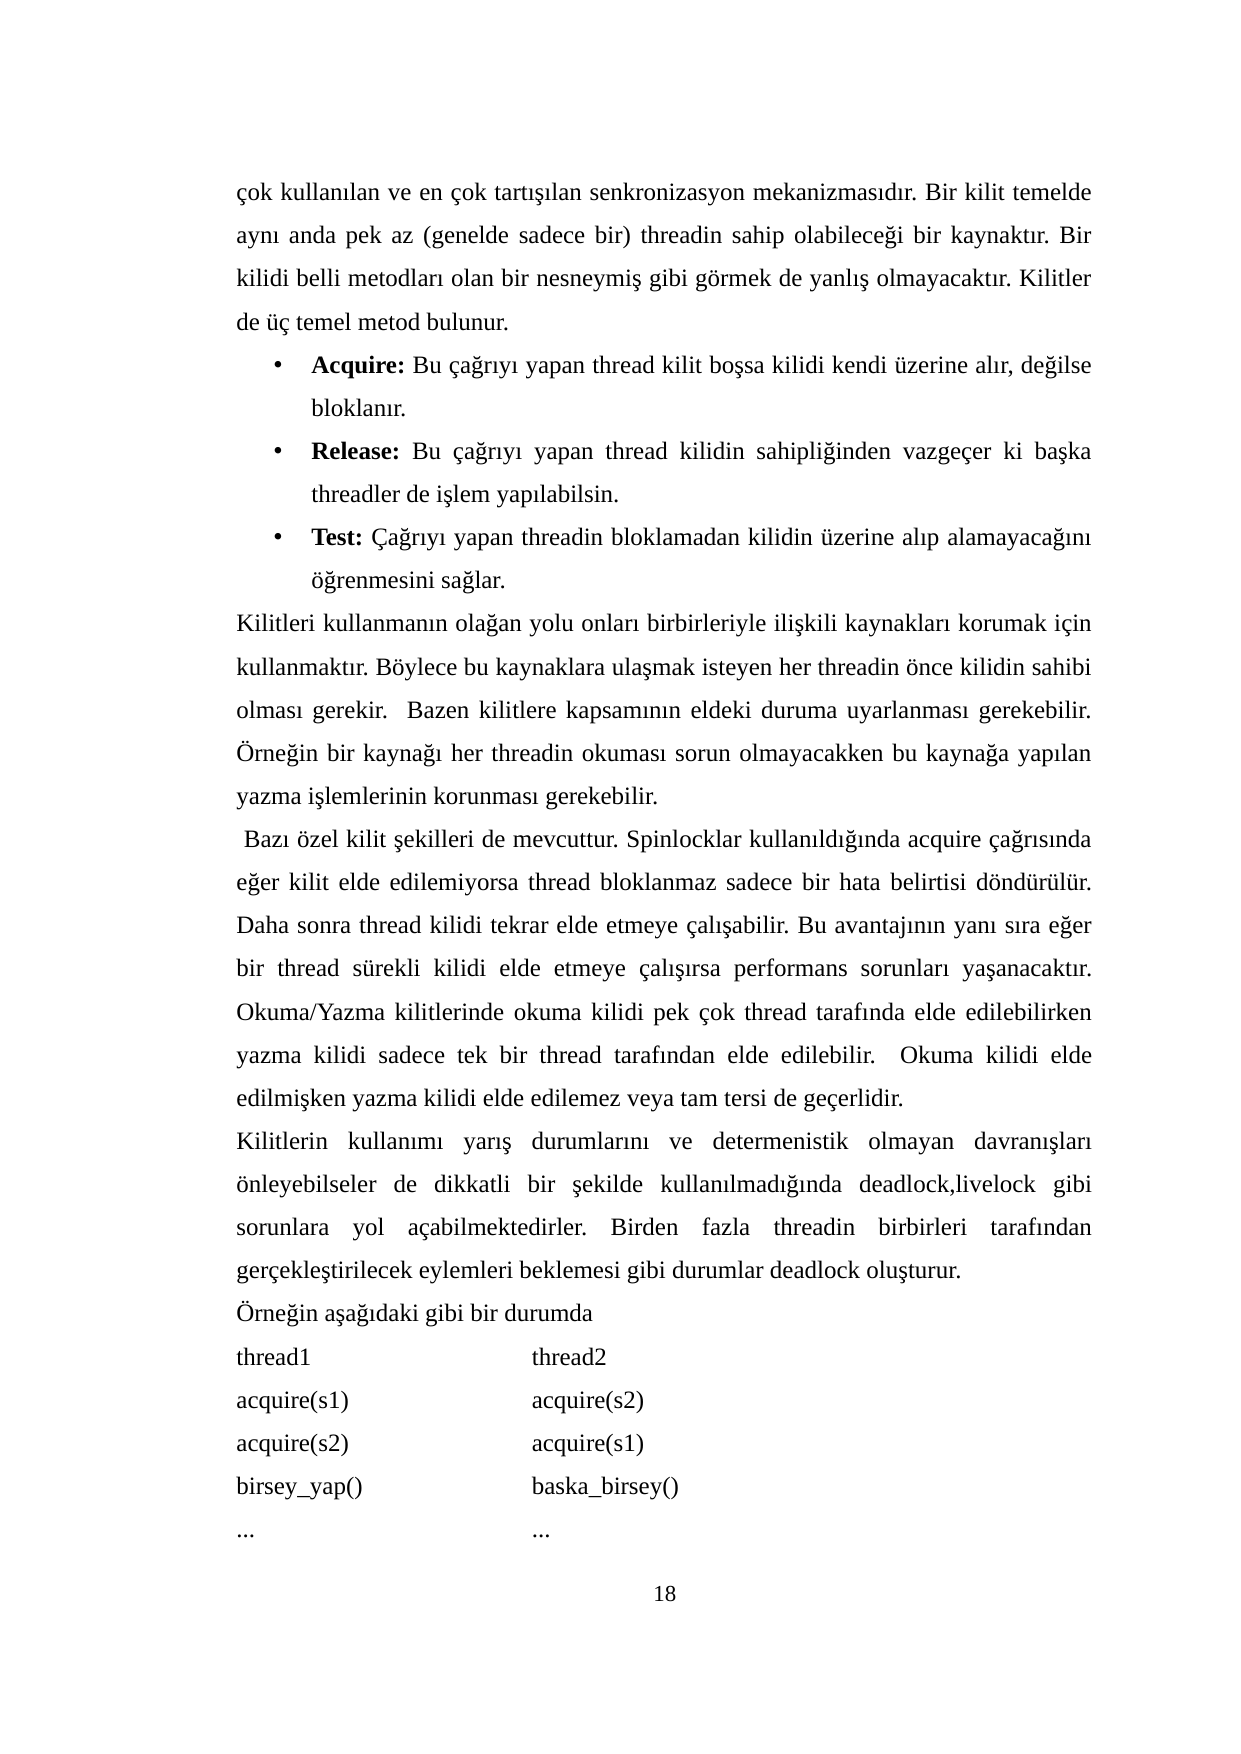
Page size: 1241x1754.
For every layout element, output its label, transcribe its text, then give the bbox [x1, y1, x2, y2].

text birsey_yap() baska_birsey() [236, 1471, 1093, 1500]
text Kilitlerin kullanımı yarış durumlarını ve determenistik olmayan davranışları önleyebilseler de dikkatli bir şekilde kullanılmadığında deadlock,livelock gibi sorunlara yol açabilmektedirler. Birden fazla threadin birbirleri tarafından gerçekleştirilecek eylemleri beklemesi gibi durumlar deadlock oluşturur. [236, 1126, 1093, 1284]
list Acquire: Bu çağrıyı yapan thread kilit boşsa kilidi kendi üzerine alır, değilse bloklanır. [274, 350, 1093, 422]
text thread1 thread2 [236, 1342, 1093, 1370]
text Bazı özel kilit şekilleri de mevcuttur. Spinlocklar kullanıldığında acquire çağrısında eğer kilit elde edilemiyorsa thread bloklanmaz sadece bir hata belirtisi döndürülür. Daha sonra thread kilidi tekrar elde etmeye çalışabilir. Bu avantajının yanı sıra eğer bir thread sürekli kilidi elde etmeye çalışırsa performans sorunları yaşanacaktır. Okuma/Yazma kilitlerinde okuma kilidi pek çok thread tarafında elde edilebilirken yazma kilidi sadece tek bir thread tarafından elde edilebilir. Okuma kilidi elde edilmişken yazma kilidi elde edilemez veya tam tersi de geçerlidir. [236, 824, 1093, 1112]
text ... ... [236, 1514, 1093, 1543]
text acquire(s1) acquire(s2) [236, 1385, 1093, 1413]
list Test: Çağrıyı yapan threadin bloklamadan kilidin üzerine alıp alamayacağını öğrenmesini sağlar. [274, 522, 1093, 594]
text Örneğin aşağıdaki gibi bir durumda [236, 1298, 1093, 1327]
list Release: Bu çağrıyı yapan thread kilidin sahipliğinden vazgeçer ki başka threadler de işlem yapılabilsin. [274, 436, 1093, 508]
text çok kullanılan ve en çok tartışılan senkronizasyon mekanizmasıdır. Bir kilit temelde aynı anda pek az (genelde sadece bir) threadin sahip olabileceği bir kaynaktır. Bir kilidi belli metodları olan bir nesneymiş gibi görmek de yanlış olmayacaktır. Kilitler de üç temel metod bulunur. [236, 177, 1093, 335]
text Kilitleri kullanmanın olağan yolu onları birbirleriyle ilişkili kaynakları korumak için kullanmaktır. Böylece bu kaynaklara ulaşmak isteyen her threadin önce kilidin sahibi olması gerekir. Bazen kilitlere kapsamının eldeki duruma uyarlanması gerekebilir. Örneğin bir kaynağı her threadin okuması sorun olmayacakken bu kaynağa yapılan yazma işlemlerinin korunması gerekebilir. [236, 608, 1093, 810]
text acquire(s2) acquire(s1) [236, 1428, 1093, 1457]
